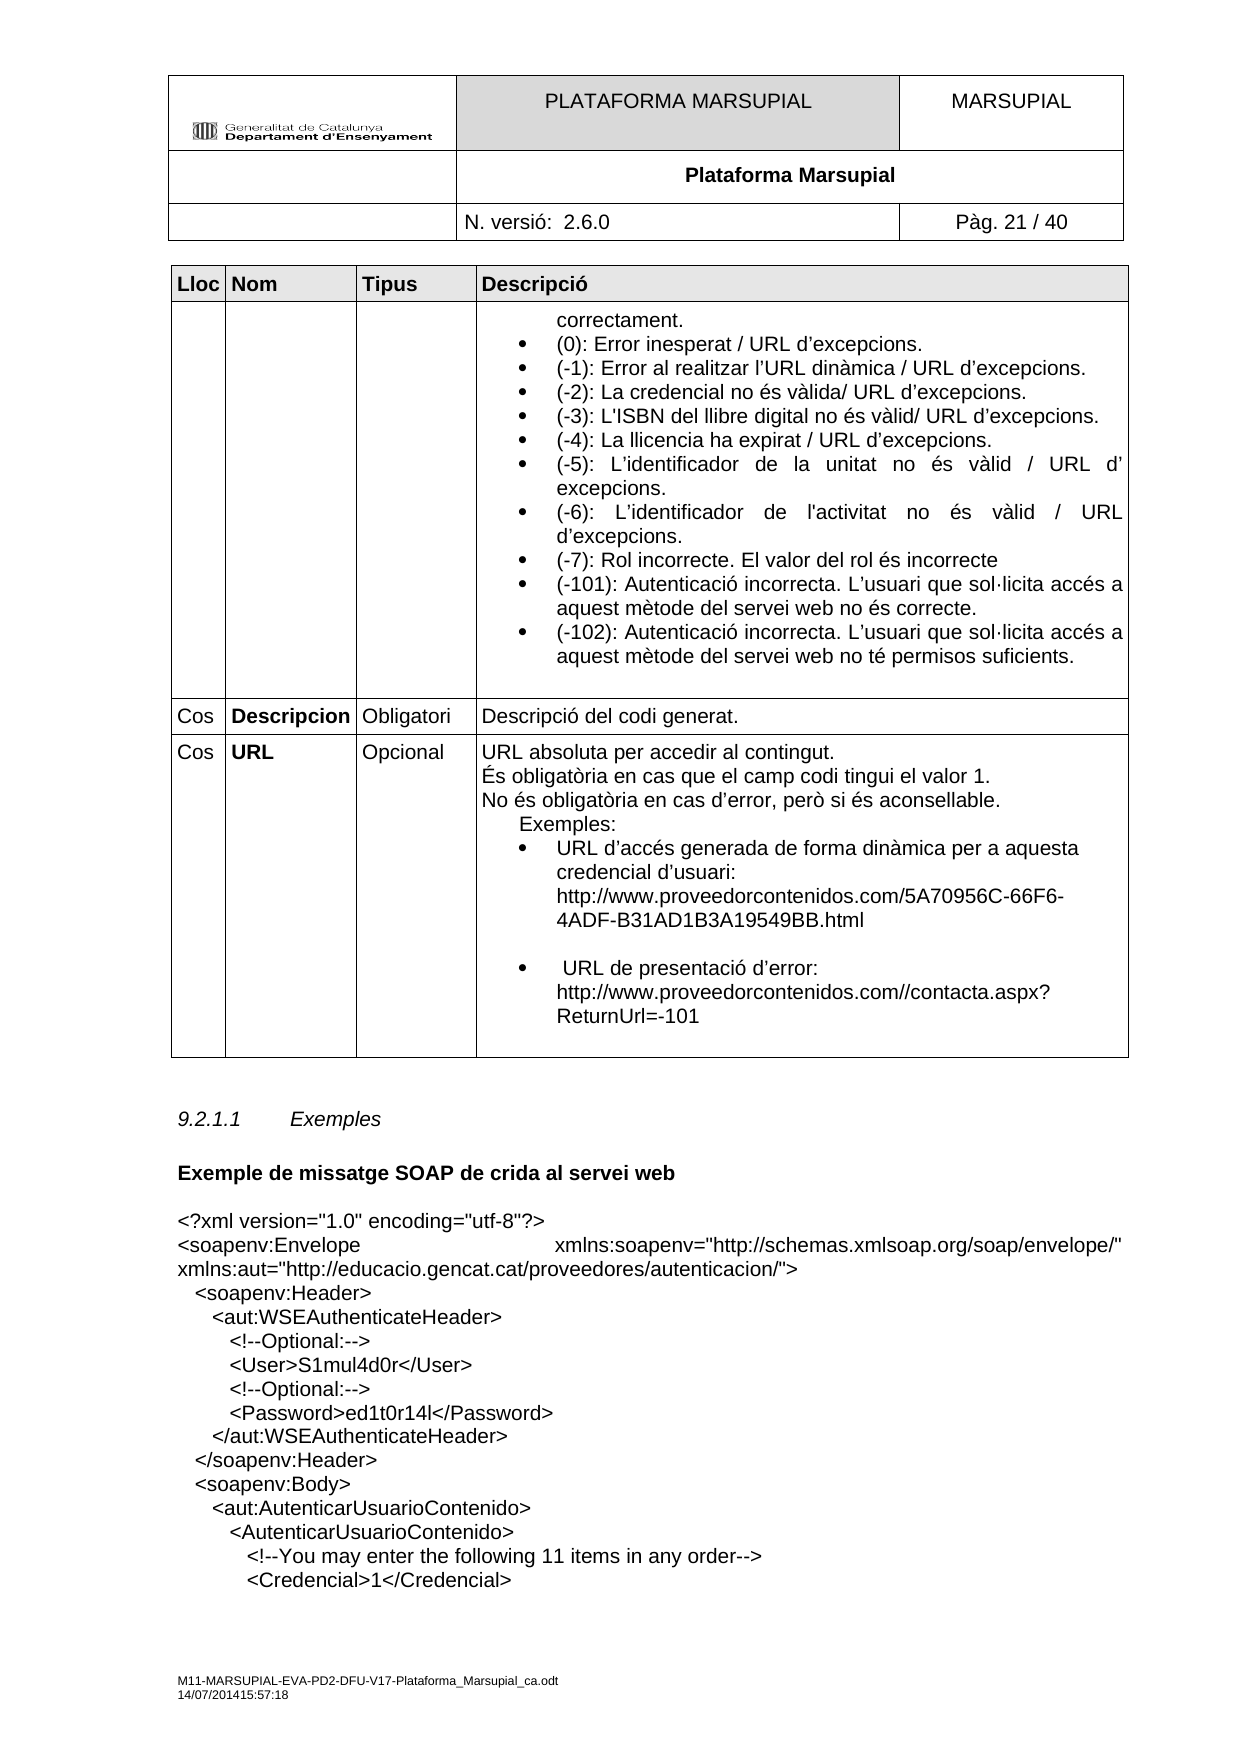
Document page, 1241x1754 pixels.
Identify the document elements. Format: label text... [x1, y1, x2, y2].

table_header Nom [226, 266, 356, 301]
text <User>S1mul4d0r</User> [177, 1352, 1122, 1376]
table_cell Codi identificador de la resposta: Valors possibles: (1): URL generada correctament / URL del llibre tornat correctament. (0): Error inesperat / URL d’excepcions. (-1): Error al realitzar l’URL dinàmica / URL d’excepcions. (-2): La credencial no és vàlida/ URL d’excepcions. (-3): L'ISBN del llibre digital no és vàlid/ URL d’excepcions. (-4): La llicencia ha expirat / URL d’excepcions. (-5): L’identificador de la unitat no és vàlid / URL d’ excepcions. (-6): L’identificador de l'activitat no és vàlid / URL d’excepcions. (-7): Rol incorrecte. El valor del rol és incorrecte (-101): Autenticació incorrecta. L’usuari que sol·licita accés a aquest mètode del servei web no és correcte. (-102): Autenticació incorrecta. L’usuari que sol·licita accés a aquest mètode del servei web no té permisos suficients. [477, 302, 1128, 697]
table_cell Cos [172, 699, 225, 733]
text <aut:WSEAuthenticateHeader> [177, 1304, 1122, 1328]
text <Credencial>1</Credencial> [177, 1568, 1122, 1592]
table_cell Descripcion [226, 699, 356, 733]
table_cell URL absoluta per accedir al contingut. És obligatòria en cas que el camp codi tingui el valor 1. No és obligatòria en cas d’error, però si és aconsellable. Exemples: URL d’accés generada de forma dinàmica per a aquesta credencial d’usuari: http://www.proveedorcontenidos.com/5A70956C-66F6-4ADF-B31AD1B3A19549BB.html URL de presentació d’error: http://www.proveedorcontenidos.com//contacta.aspx?ReturnUrl=-101 [477, 735, 1128, 1057]
table_cell Opcional [357, 735, 476, 1057]
table_cell URL [226, 735, 356, 1057]
table_cell Obligatori [357, 699, 476, 733]
text <!--You may enter the following 11 items in any order--> [177, 1544, 1122, 1568]
table_header Lloc [172, 266, 225, 301]
text <AutenticarUsuarioContenido> [177, 1520, 1122, 1544]
table_cell [357, 302, 476, 697]
text <soapenv:Envelope xmlns:soapenv="http://schemas.xmlsoap.org/soap/envelope/" xmlns:aut="http://educacio.gencat.cat/proveedores/autenticacion/"> [177, 1233, 1122, 1281]
text <!--Optional:--> [177, 1376, 1122, 1400]
text <!--Optional:--> [177, 1328, 1122, 1352]
table_header Descripció [477, 266, 1128, 301]
text <soapenv:Body> [177, 1472, 1122, 1496]
subtitle Exemples [177, 1107, 1122, 1131]
text <soapenv:Header> [177, 1281, 1122, 1304]
table_cell Descripció del codi generat. [477, 699, 1128, 733]
text <Password>ed1t0r14l</Password> [177, 1400, 1122, 1424]
table_cell [172, 302, 225, 697]
table_cell Cos [172, 735, 225, 1057]
table_header Tipus [357, 266, 476, 301]
text Exemple de missatge SOAP de crida al servei web [177, 1161, 1122, 1185]
text <aut:AutenticarUsuarioContenido> [177, 1496, 1122, 1520]
text <?xml version="1.0" encoding="utf-8"?> [177, 1209, 1122, 1233]
text </soapenv:Header> [177, 1448, 1122, 1472]
text </aut:WSEAuthenticateHeader> [177, 1424, 1122, 1448]
table_cell [226, 302, 356, 697]
